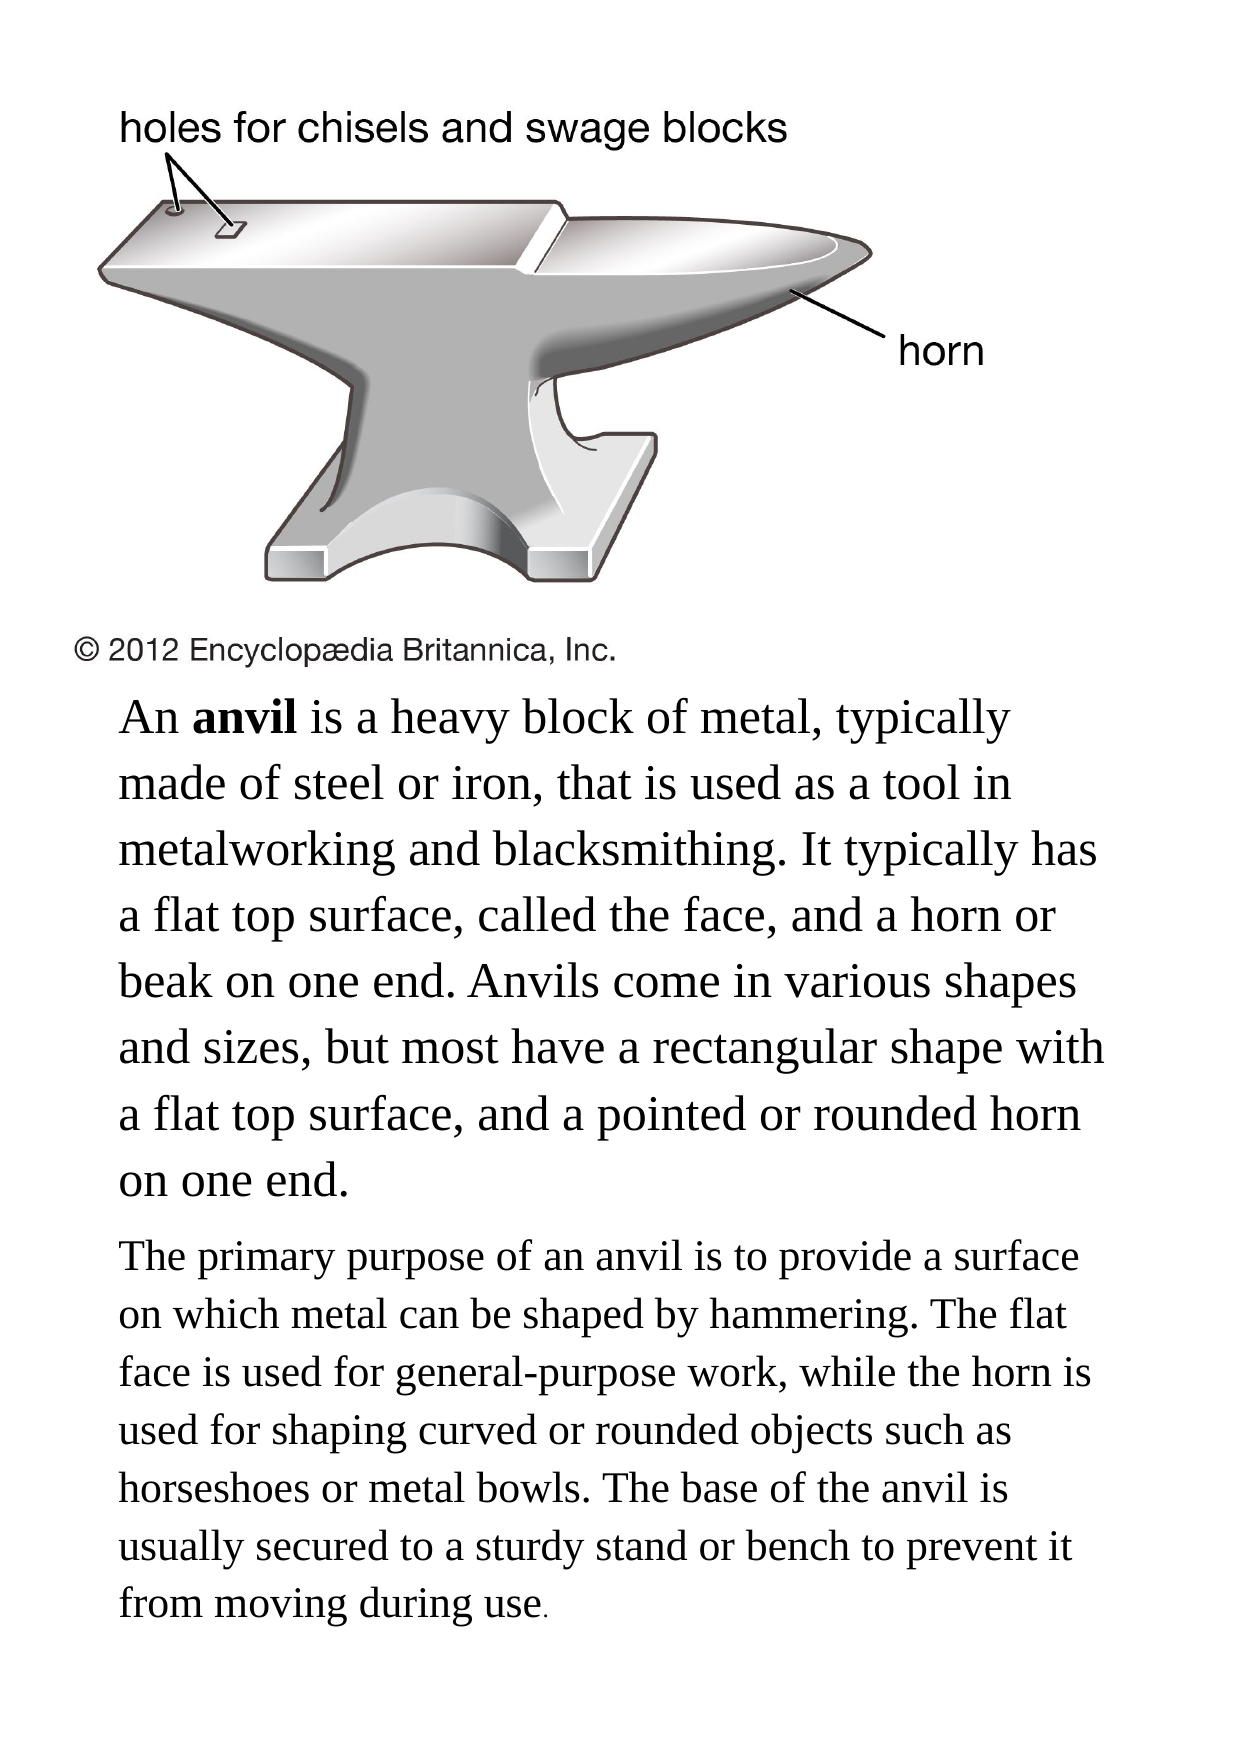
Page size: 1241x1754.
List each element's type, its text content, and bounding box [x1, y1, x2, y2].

text The primary purpose of an anvil is to provide a surface on which metal can be shaped by hammering. The flat face is used for general-purpose work, while the horn is used for shaping curved or rounded objects such as horseshoes or metal bowls. The base of the anvil is usually secured to a sturdy stand or bench to prevent it from moving during use. [118, 1230, 1122, 1627]
picture [56, 71, 1060, 679]
text An anvil is a heavy block of metal, typically made of steel or iron, that is used as a tool in metalworking and blacksmithing. It typically has a flat top surface, called the face, and a horn or beak on one end. Anvils come in various shapes and sizes, but most have a rectangular shape with a flat top surface, and a pointed or rounded horn on one end. [118, 118, 1122, 1207]
